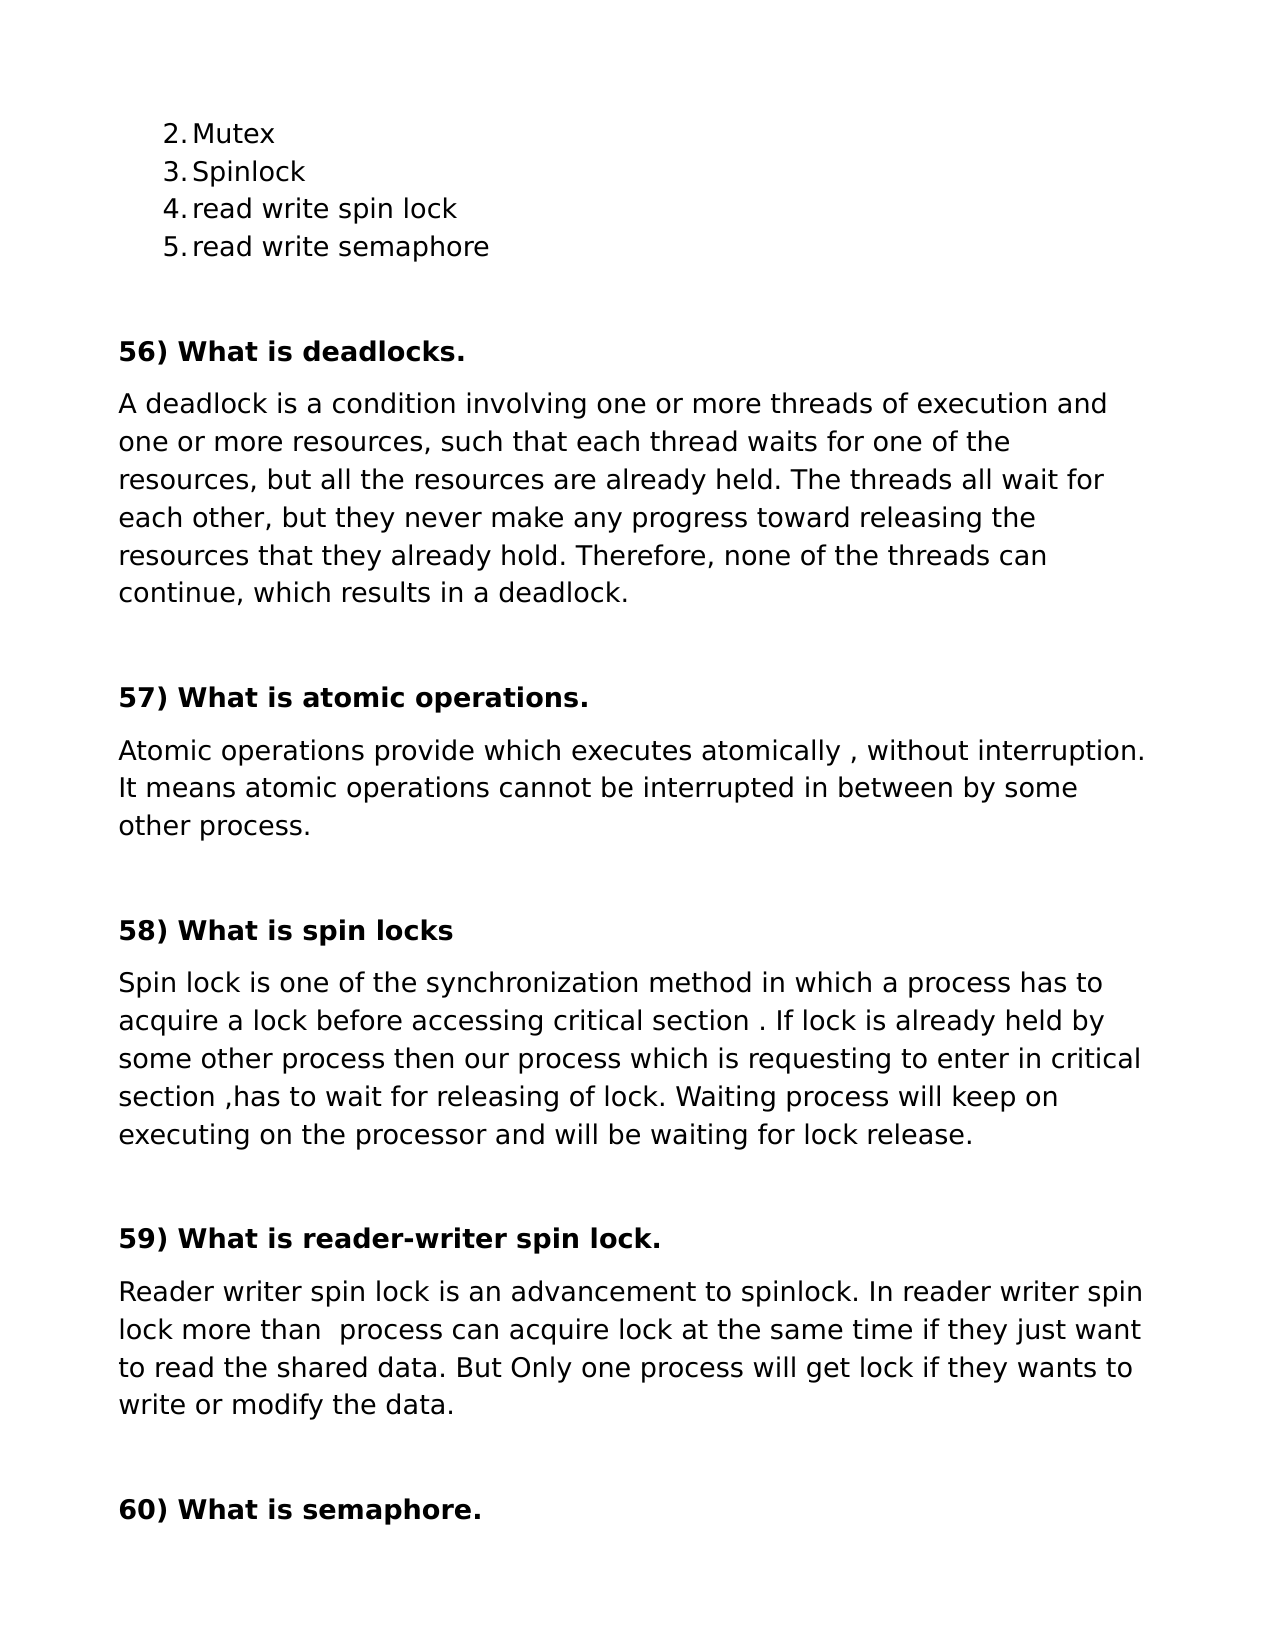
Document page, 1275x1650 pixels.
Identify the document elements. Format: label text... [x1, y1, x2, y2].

list read write semaphore [162, 232, 1157, 263]
text 58) What is spin locks [118, 915, 1157, 947]
list Spinlock [162, 156, 1157, 187]
text A deadlock is a condition involving one or more threads of execution and one or more resources, such that each thread waits for one of the resources, but all the resources are already held. The threads all wait for each other, but they never make any progress toward releasing the resources that they already hold. Therefore, none of the threads can continue, which results in a deadlock. [118, 389, 1157, 609]
text Reader writer spin lock is an advancement to spinlock. In reader writer spin lock more than process can acquire lock at the same time if they just want to read the shared data. But Only one process will get lock if they wants to write or modify the data. [118, 1276, 1157, 1421]
text 60) What is semaphore. [118, 1494, 1157, 1526]
text 57) What is atomic operations. [118, 683, 1157, 714]
text Atomic operations provide which executes atomically , without interruption. It means atomic operations cannot be interrupted in between by some other process. [118, 735, 1157, 842]
text Spin lock is one of the synchronization method in which a process has to acquire a lock before accessing critical section . If lock is already held by some other process then our process which is requesting to enter in critical section ,has to wait for releasing of lock. Waiting process will keep on executing on the processor and will be waiting for lock release. [118, 968, 1157, 1151]
list Mutex [162, 118, 1157, 150]
text 56) What is deadlocks. [118, 336, 1157, 368]
text 59) What is reader-writer spin lock. [118, 1224, 1157, 1255]
list read write spin lock [162, 194, 1157, 225]
